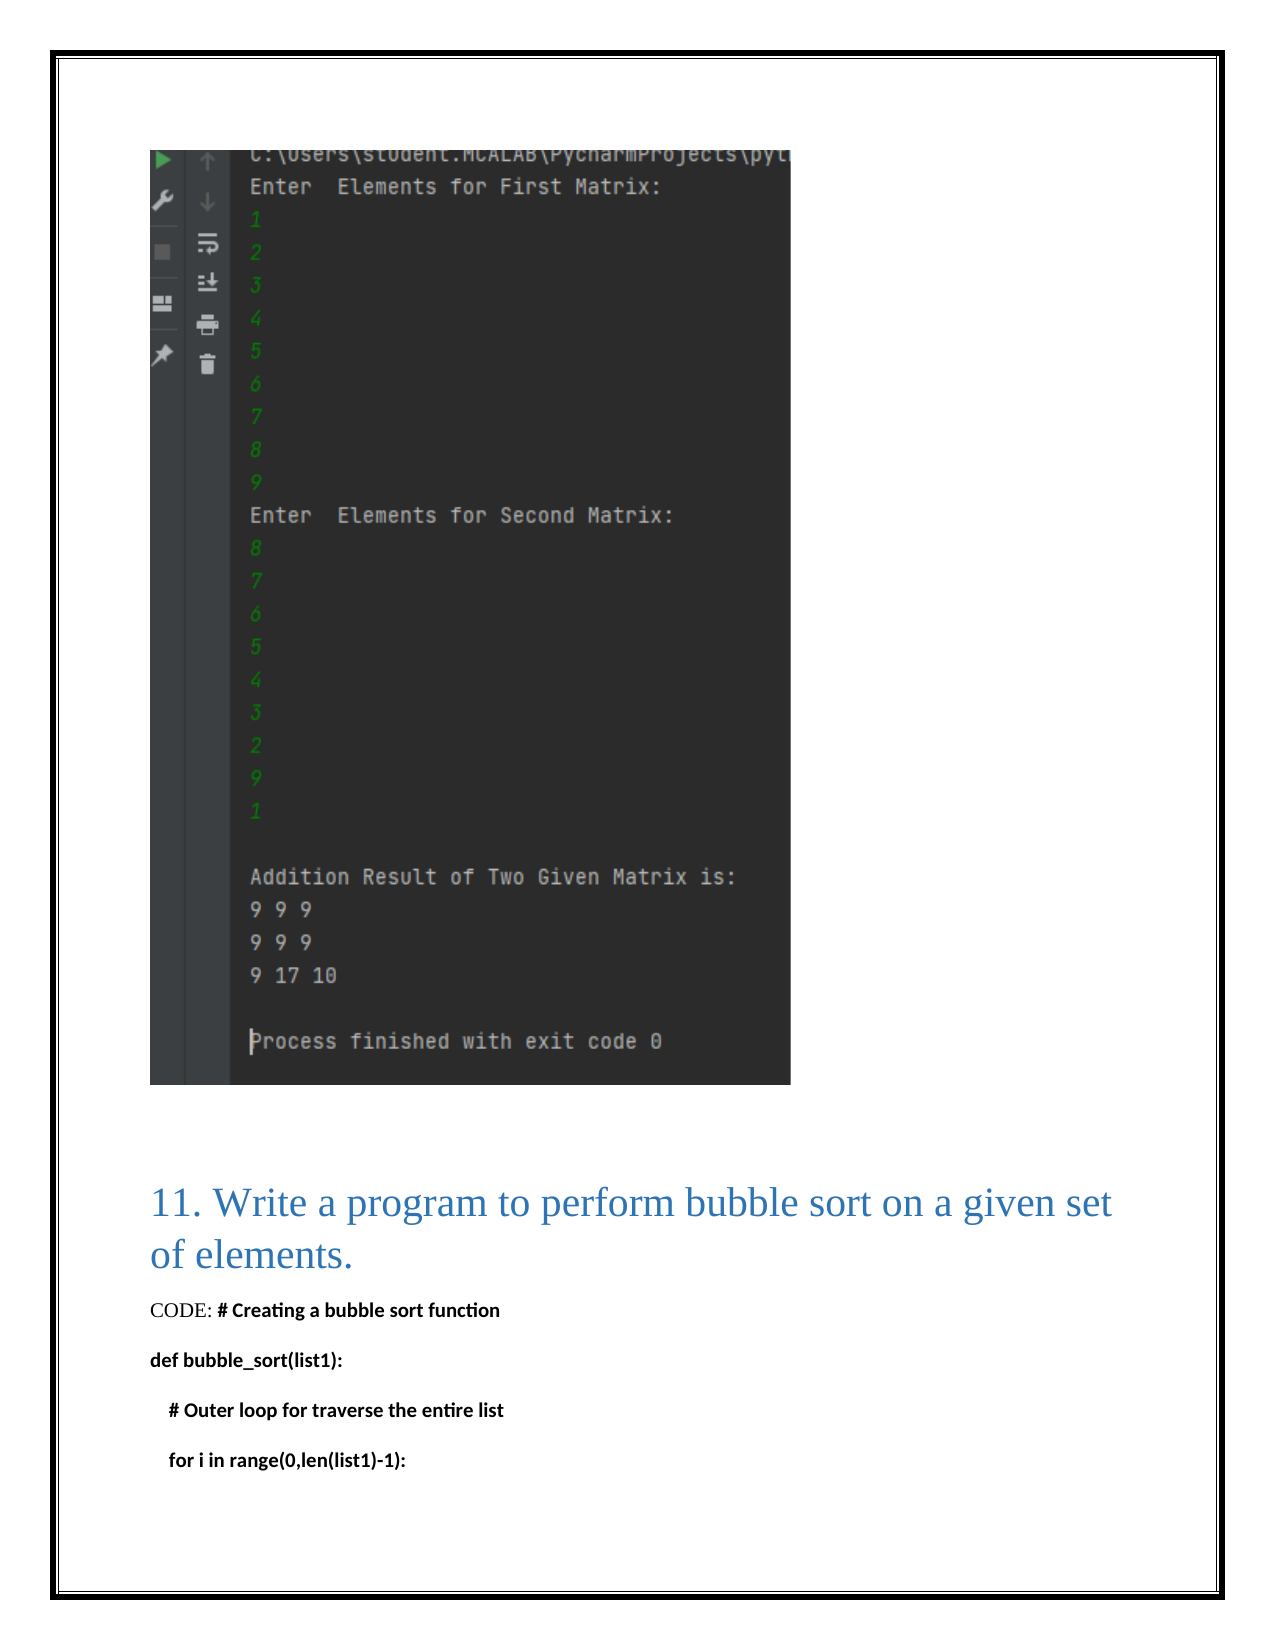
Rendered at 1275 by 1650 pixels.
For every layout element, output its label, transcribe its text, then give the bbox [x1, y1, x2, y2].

text def bubble_sort(list1): [150, 1348, 1125, 1373]
text 11. Write a program to perform bubble sort on a given set of elements. [150, 1178, 1125, 1277]
picture [150, 150, 791, 1085]
text for i in range(0,len(list1)-1): [150, 1448, 1125, 1473]
text CODE: # Creating a bubble sort function [150, 1298, 1125, 1323]
text # Outer loop for traverse the entire list [150, 1398, 1125, 1423]
